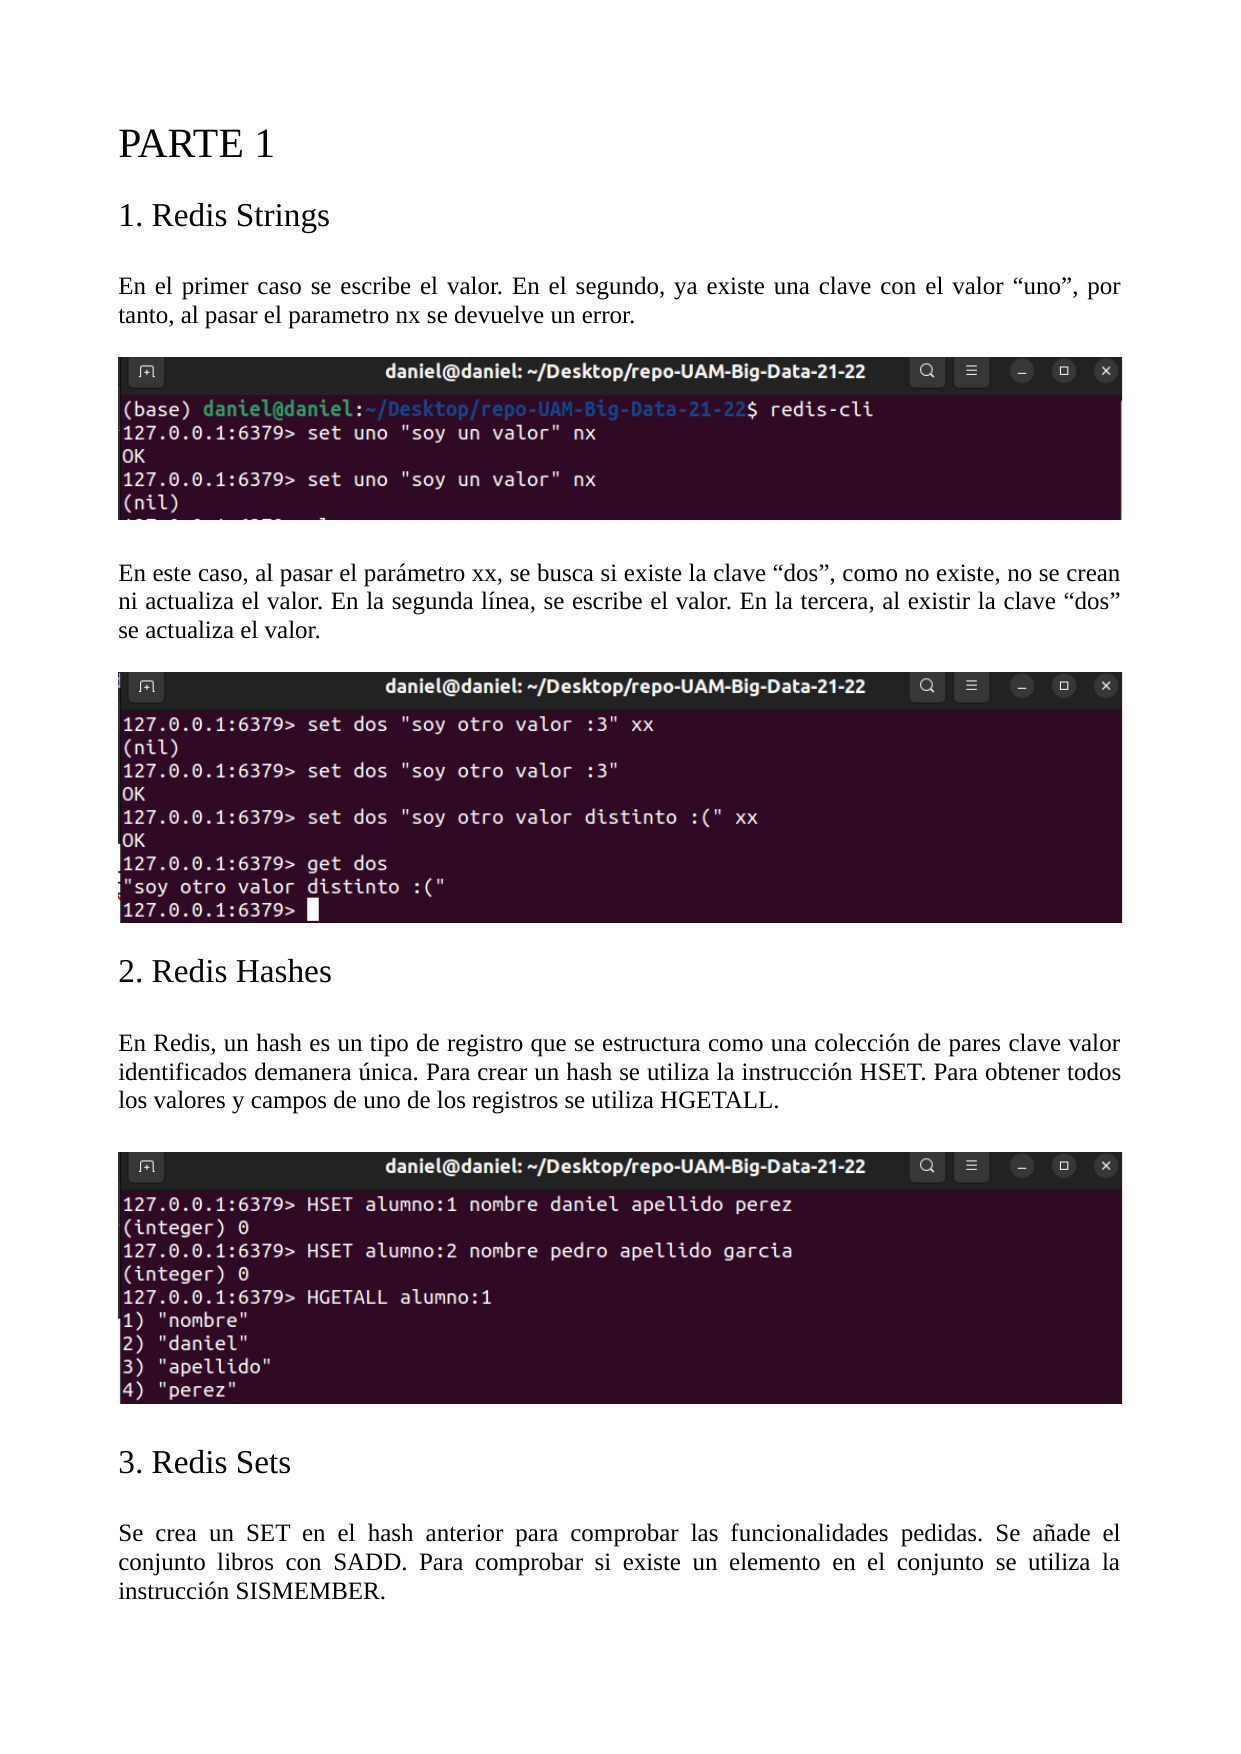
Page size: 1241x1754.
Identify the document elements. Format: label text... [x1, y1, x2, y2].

picture [118, 1152, 1123, 1404]
text Se crea un SET en el hash anterior para comprobar las funcionalidades pedidas. Se añade el conjunto libros con SADD. Para comprobar si existe un elemento en el conjunto se utiliza la instrucción SISMEMBER. [118, 1518, 1122, 1605]
text 1. Redis Strings [118, 195, 1122, 233]
text En este caso, al pasar el parámetro xx, se busca si existe la clave “dos”, como no existe, no se crean ni actualiza el valor. En la segunda línea, se escribe el valor. En la tercera, al existir la clave “dos” se actualiza el valor. [118, 558, 1122, 644]
text En el primer caso se escribe el valor. En el segundo, ya existe una clave con el valor “uno”, por tanto, al pasar el parametro nx se devuelve un error. [118, 271, 1122, 329]
text 3. Redis Sets [118, 1442, 1122, 1480]
picture [118, 672, 1123, 923]
text PARTE 1 [118, 118, 1122, 166]
text En Redis, un hash es un tipo de registro que se estructura como una colección de pares clave valor identificados demanera única. Para crear un hash se utiliza la instrucción HSET. Para obtener todos los valores y campos de uno de los registros se utiliza HGETALL. [118, 1028, 1122, 1114]
text 2. Redis Hashes [118, 951, 1122, 990]
picture [118, 357, 1123, 520]
